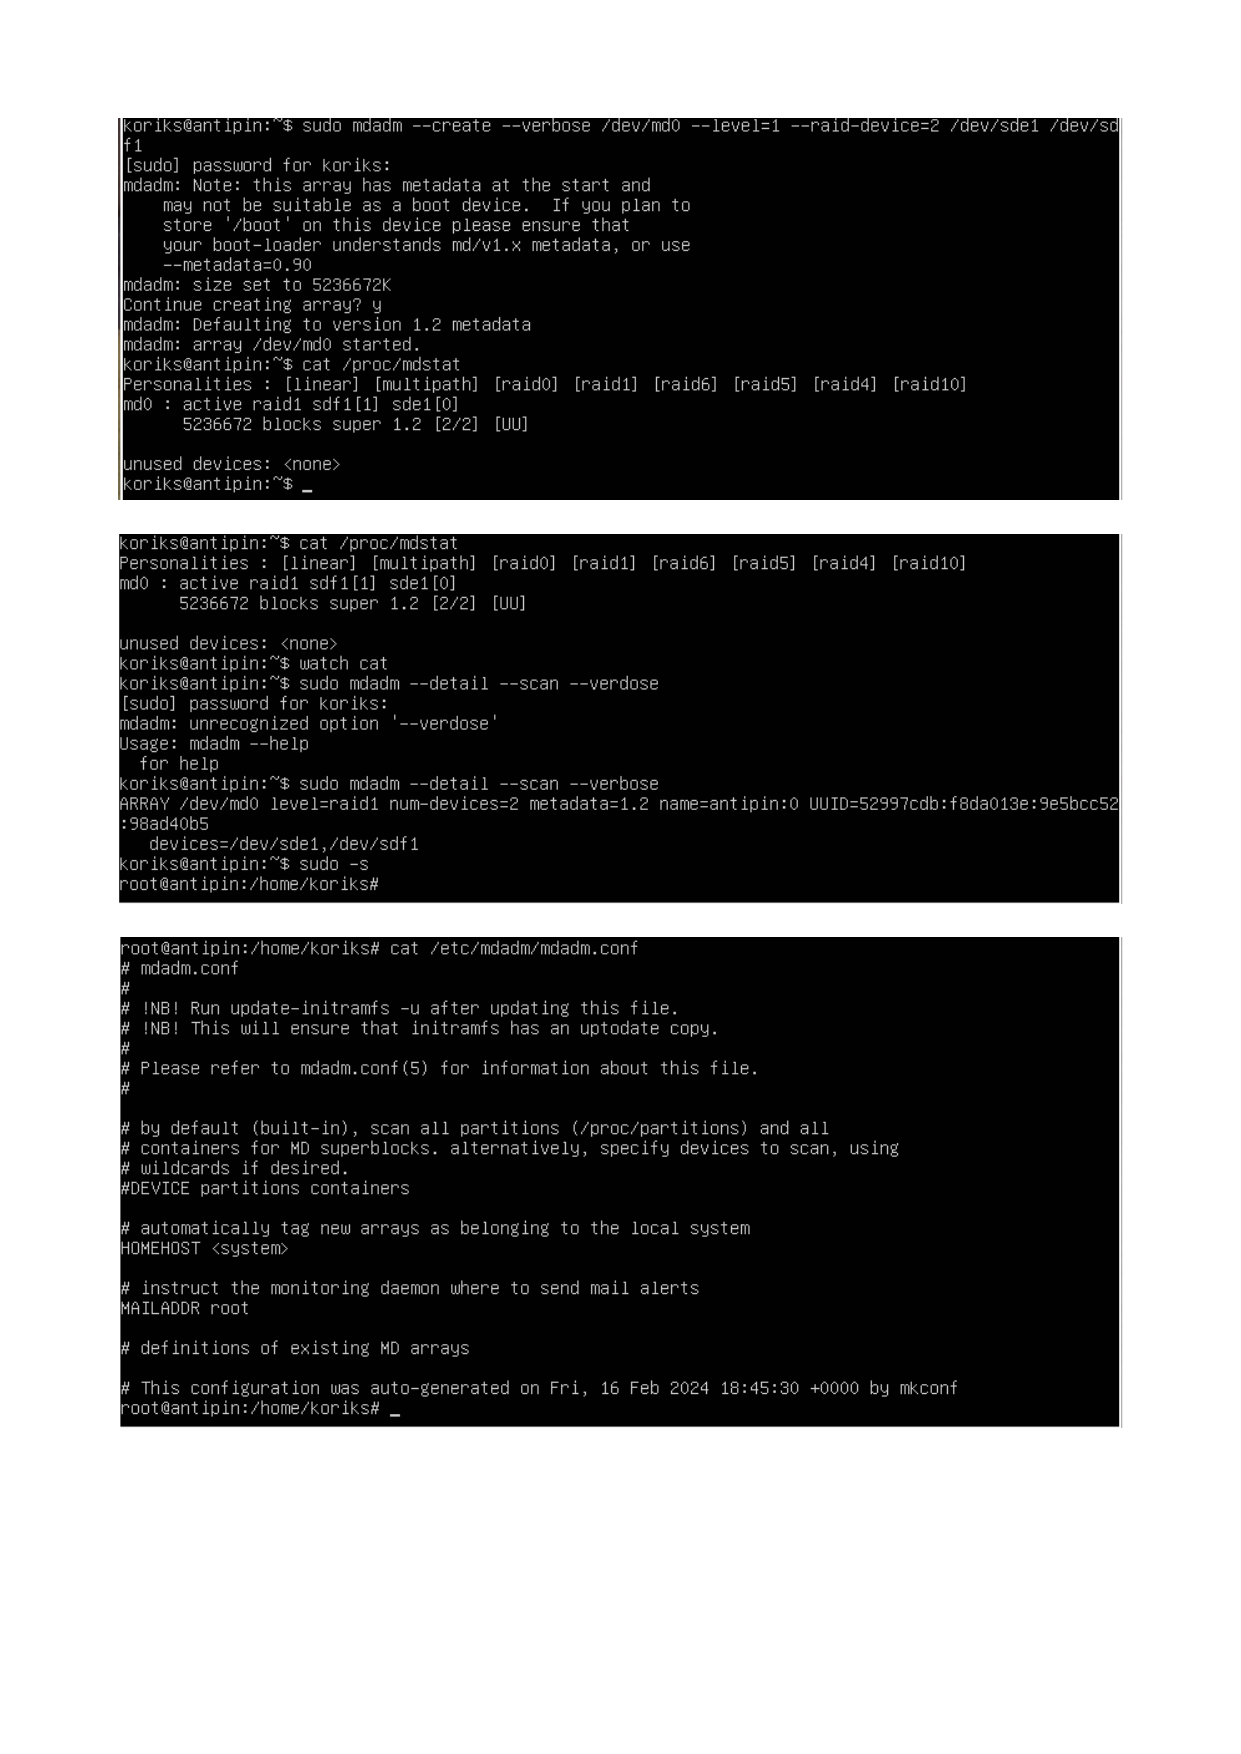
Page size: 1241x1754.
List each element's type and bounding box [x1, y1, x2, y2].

picture [118, 534, 1123, 904]
picture [118, 118, 1123, 500]
picture [118, 937, 1123, 1428]
